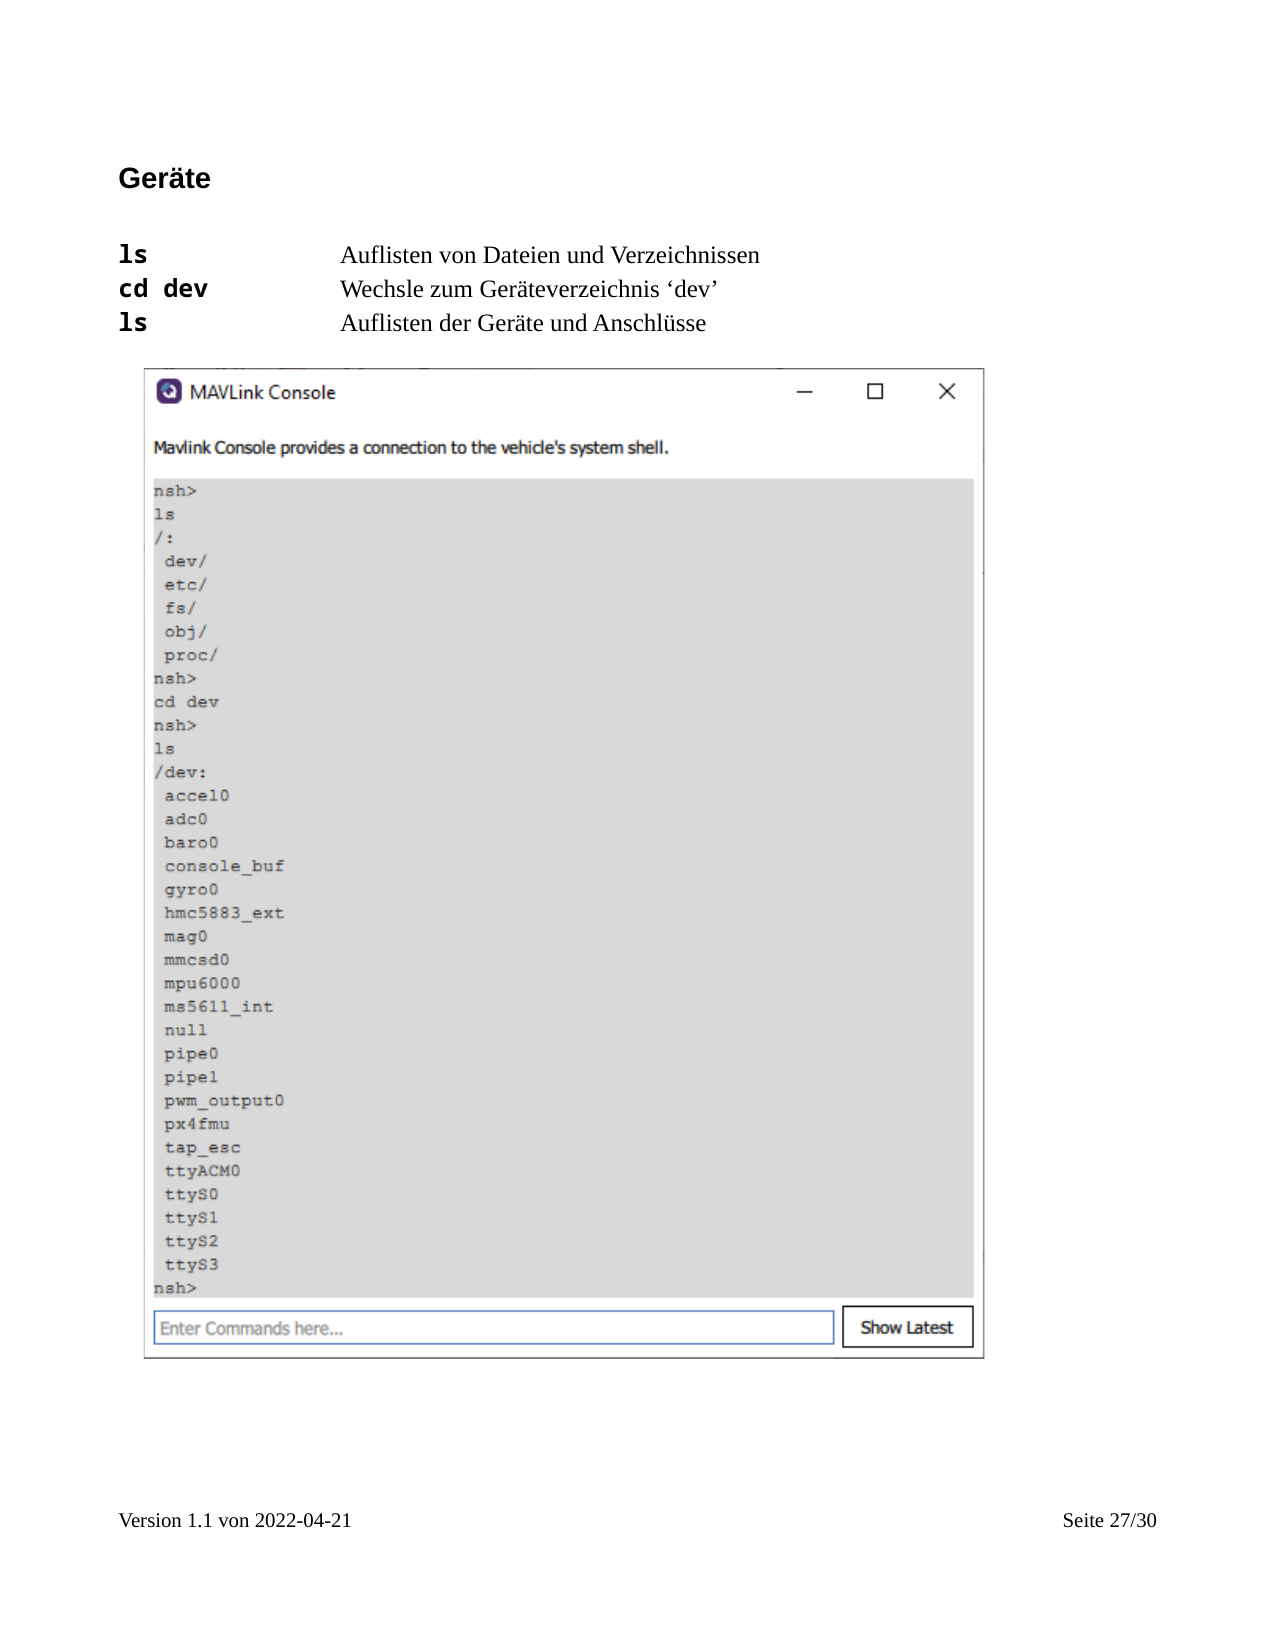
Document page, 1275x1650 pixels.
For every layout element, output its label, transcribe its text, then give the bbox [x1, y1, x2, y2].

text ls Auflisten von Dateien und Verzeichnissen [118, 236, 1157, 271]
text ls Auflisten der Geräte und Anschlüsse [118, 304, 1157, 339]
picture [143, 368, 985, 1359]
text cd dev Wechsle zum Geräteverzeichnis ‘dev’ [118, 271, 1157, 304]
subtitle Geräte [118, 161, 1157, 195]
